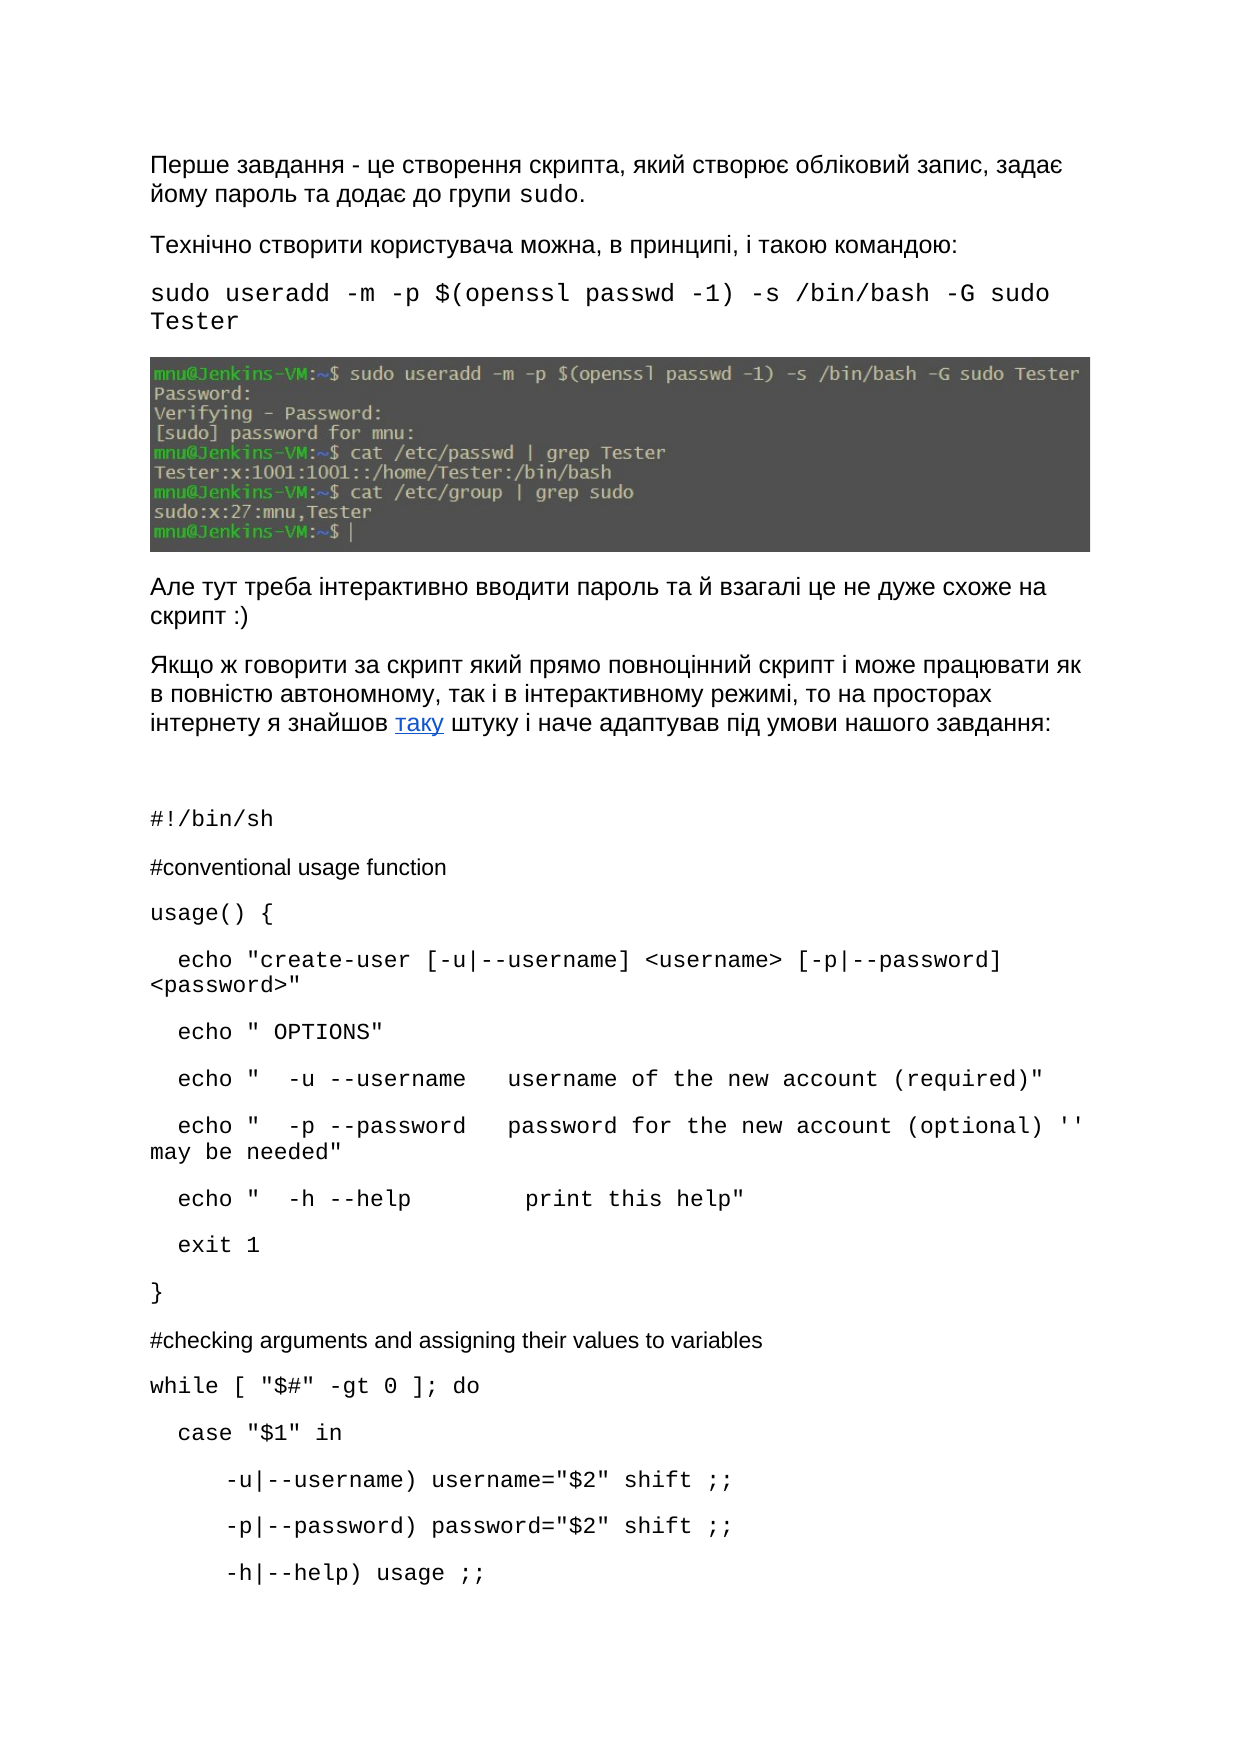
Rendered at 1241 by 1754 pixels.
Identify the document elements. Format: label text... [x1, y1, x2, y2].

text -h|--help) usage ;; [150, 1561, 1090, 1587]
text #!/bin/sh [150, 807, 1090, 833]
text #checking arguments and assigning their values to variables [150, 1327, 1090, 1353]
text Якщо ж говорити за скрипт який прямо повноцінний скрипт і може працювати як в повністю автономному, так і в інтерактивному режимі, то на просторах інтернету я знайшов таку штуку і наче адаптував під умови нашого завдання: [150, 651, 1090, 737]
text #conventional usage function [150, 854, 1090, 880]
text exit 1 [150, 1234, 1090, 1259]
text -p|--password) password="$2" shift ;; [150, 1515, 1090, 1541]
text Перше завдання - це створення скрипта, який створює обліковий запис, задає йому пароль та додає до групи sudo. [150, 150, 1090, 210]
text Технічно створити користувача можна, в принципі, і такою командою: [150, 231, 1090, 259]
picture [150, 357, 1091, 552]
text echo " OPTIONS" [150, 1021, 1090, 1047]
text echo " -u --username username of the new account (required)" [150, 1067, 1090, 1093]
text echo "create-user [-u|--username] <username> [-p|--password] <password>" [150, 948, 1090, 1000]
text echo " -p --password password for the new account (optional) '' may be needed" [150, 1114, 1090, 1166]
text sudo useradd -m -p $(openssl passwd -1) -s /bin/bash -G sudo Tester [150, 280, 1090, 337]
text case "$1" in [150, 1421, 1090, 1447]
text echo " -h --help print this help" [150, 1187, 1090, 1213]
text while [ "$#" -gt 0 ]; do [150, 1374, 1090, 1400]
text Але тут треба інтерактивно вводити пароль та й взагалі це не дуже схоже на скрипт :) [150, 572, 1090, 630]
text usage() { [150, 901, 1090, 927]
text } [150, 1280, 1090, 1306]
text -u|--username) username="$2" shift ;; [150, 1468, 1090, 1494]
